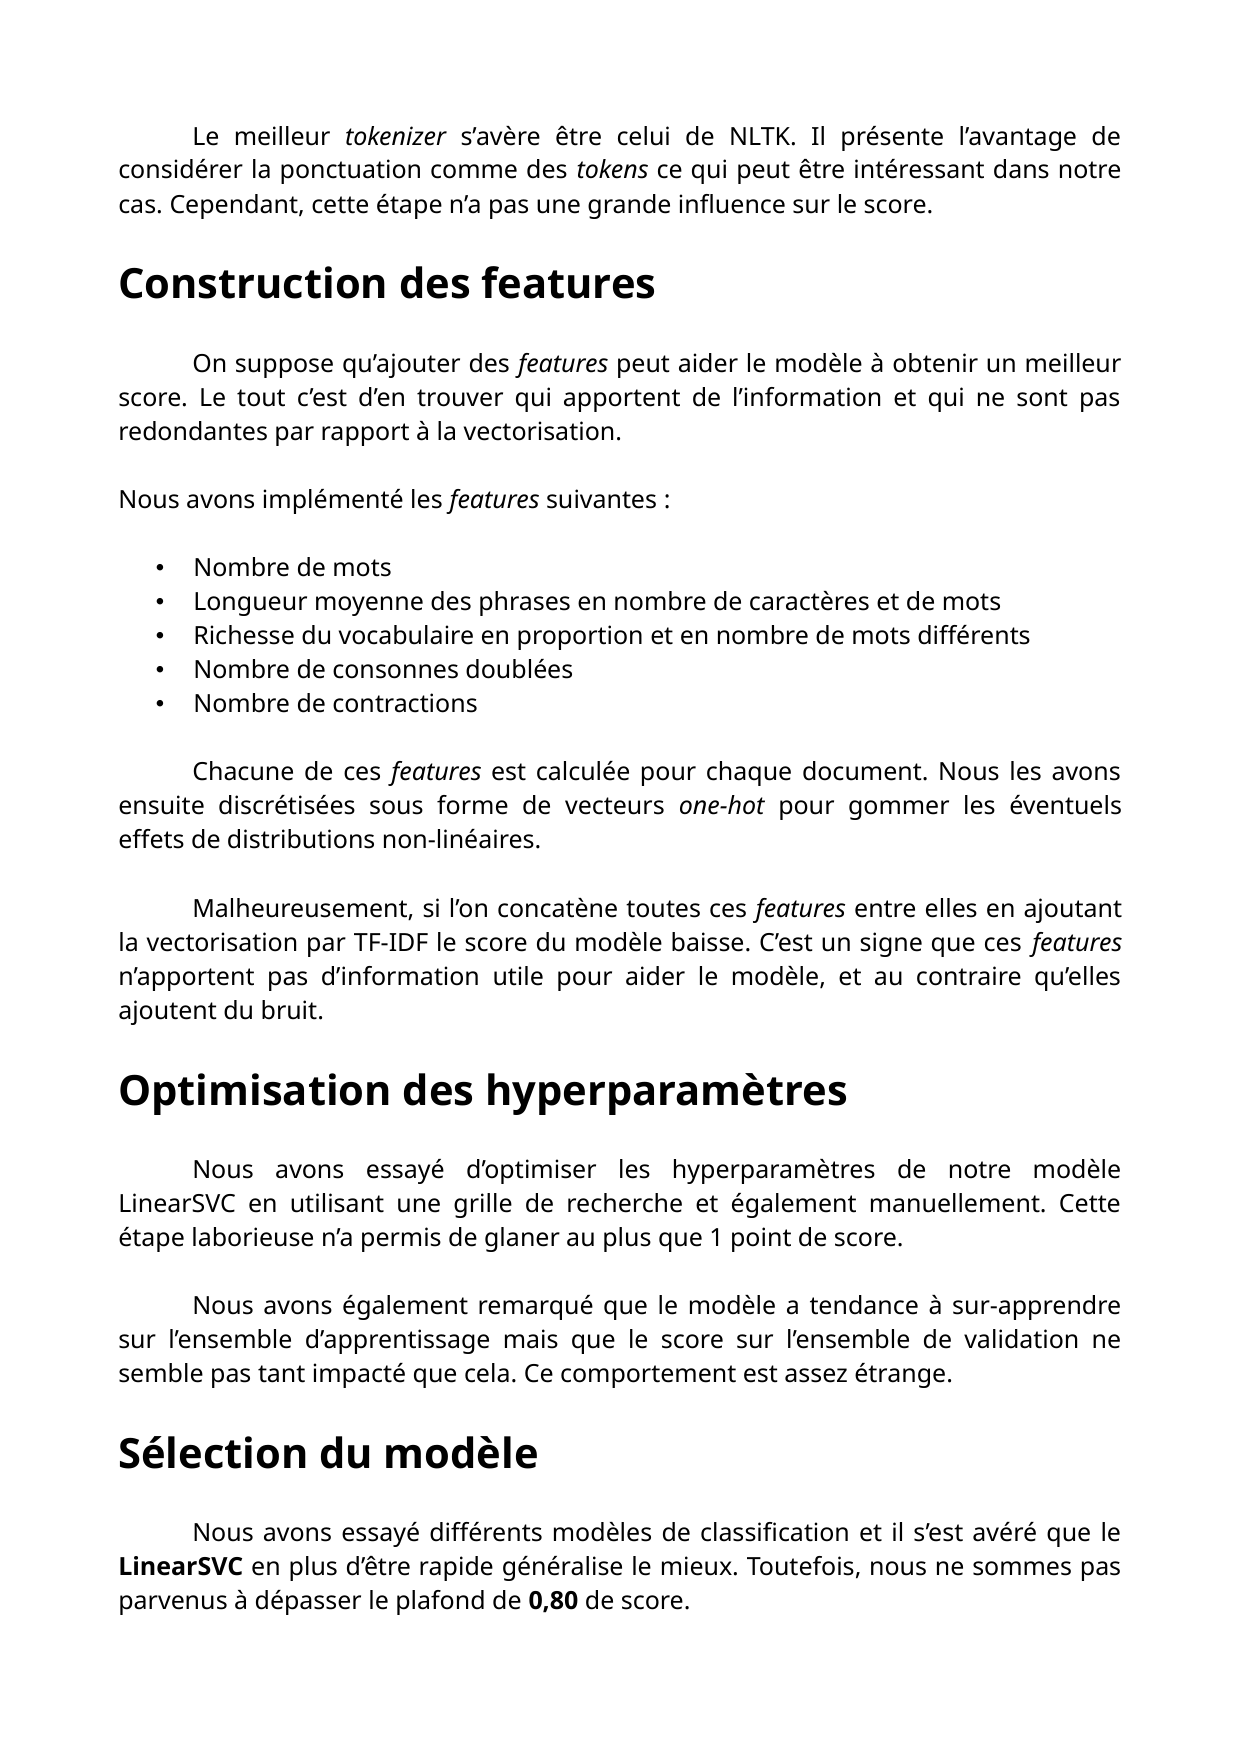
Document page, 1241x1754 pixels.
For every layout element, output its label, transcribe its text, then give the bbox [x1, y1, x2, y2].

text Le meilleur tokenizer s’avère être celui de NLTK. Il présente l’avantage de considérer la ponctuation comme des tokens ce qui peut être intéressant dans notre cas. Cependant, cette étape n’a pas une grande influence sur le score. [118, 118, 1122, 220]
text Construction des features [118, 254, 1122, 311]
text Nous avons également remarqué que le modèle a tendance à sur-apprendre sur l’ensemble d’apprentissage mais que le score sur l’ensemble de validation ne semble pas tant impacté que cela. Ce comportement est assez étrange. [118, 1288, 1122, 1390]
text Nous avons essayé d’optimiser les hyperparamètres de notre modèle LinearSVC en utilisant une grille de recherche et également manuellement. Cette étape laborieuse n’a permis de glaner au plus que 1 point de score. [118, 1151, 1122, 1253]
list Nombre de consonnes doublées [156, 652, 1122, 686]
text Chacune de ces features est calculée pour chaque document. Nous les avons ensuite discrétisées sous forme de vecteurs one-hot pour gommer les éventuels effets de distributions non-linéaires. [118, 754, 1122, 856]
text On suppose qu’ajouter des features peut aider le modèle à obtenir un meilleur score. Le tout c’est d’en trouver qui apportent de l’information et qui ne sont pas redondantes par rapport à la vectorisation. [118, 345, 1122, 447]
list Nombre de mots [156, 549, 1122, 584]
text Nous avons implémenté les features suivantes : [118, 481, 1122, 516]
list Richesse du vocabulaire en proportion et en nombre de mots différents [156, 618, 1122, 652]
list Longueur moyenne des phrases en nombre de caractères et de mots [156, 584, 1122, 618]
text Optimisation des hyperparamètres [118, 1061, 1122, 1117]
text Sélection du modèle [118, 1424, 1122, 1481]
text Malheureusement, si l’on concatène toutes ces features entre elles en ajoutant la vectorisation par TF-IDF le score du modèle baisse. C’est un signe que ces features n’apportent pas d’information utile pour aider le modèle, et au contraire qu’elles ajoutent du bruit. [118, 890, 1122, 1026]
text Nous avons essayé différents modèles de classification et il s’est avéré que le LinearSVC en plus d’être rapide généralise le mieux. Toutefois, nous ne sommes pas parvenus à dépasser le plafond de 0,80 de score. [118, 1515, 1122, 1617]
list Nombre de contractions [156, 686, 1122, 720]
